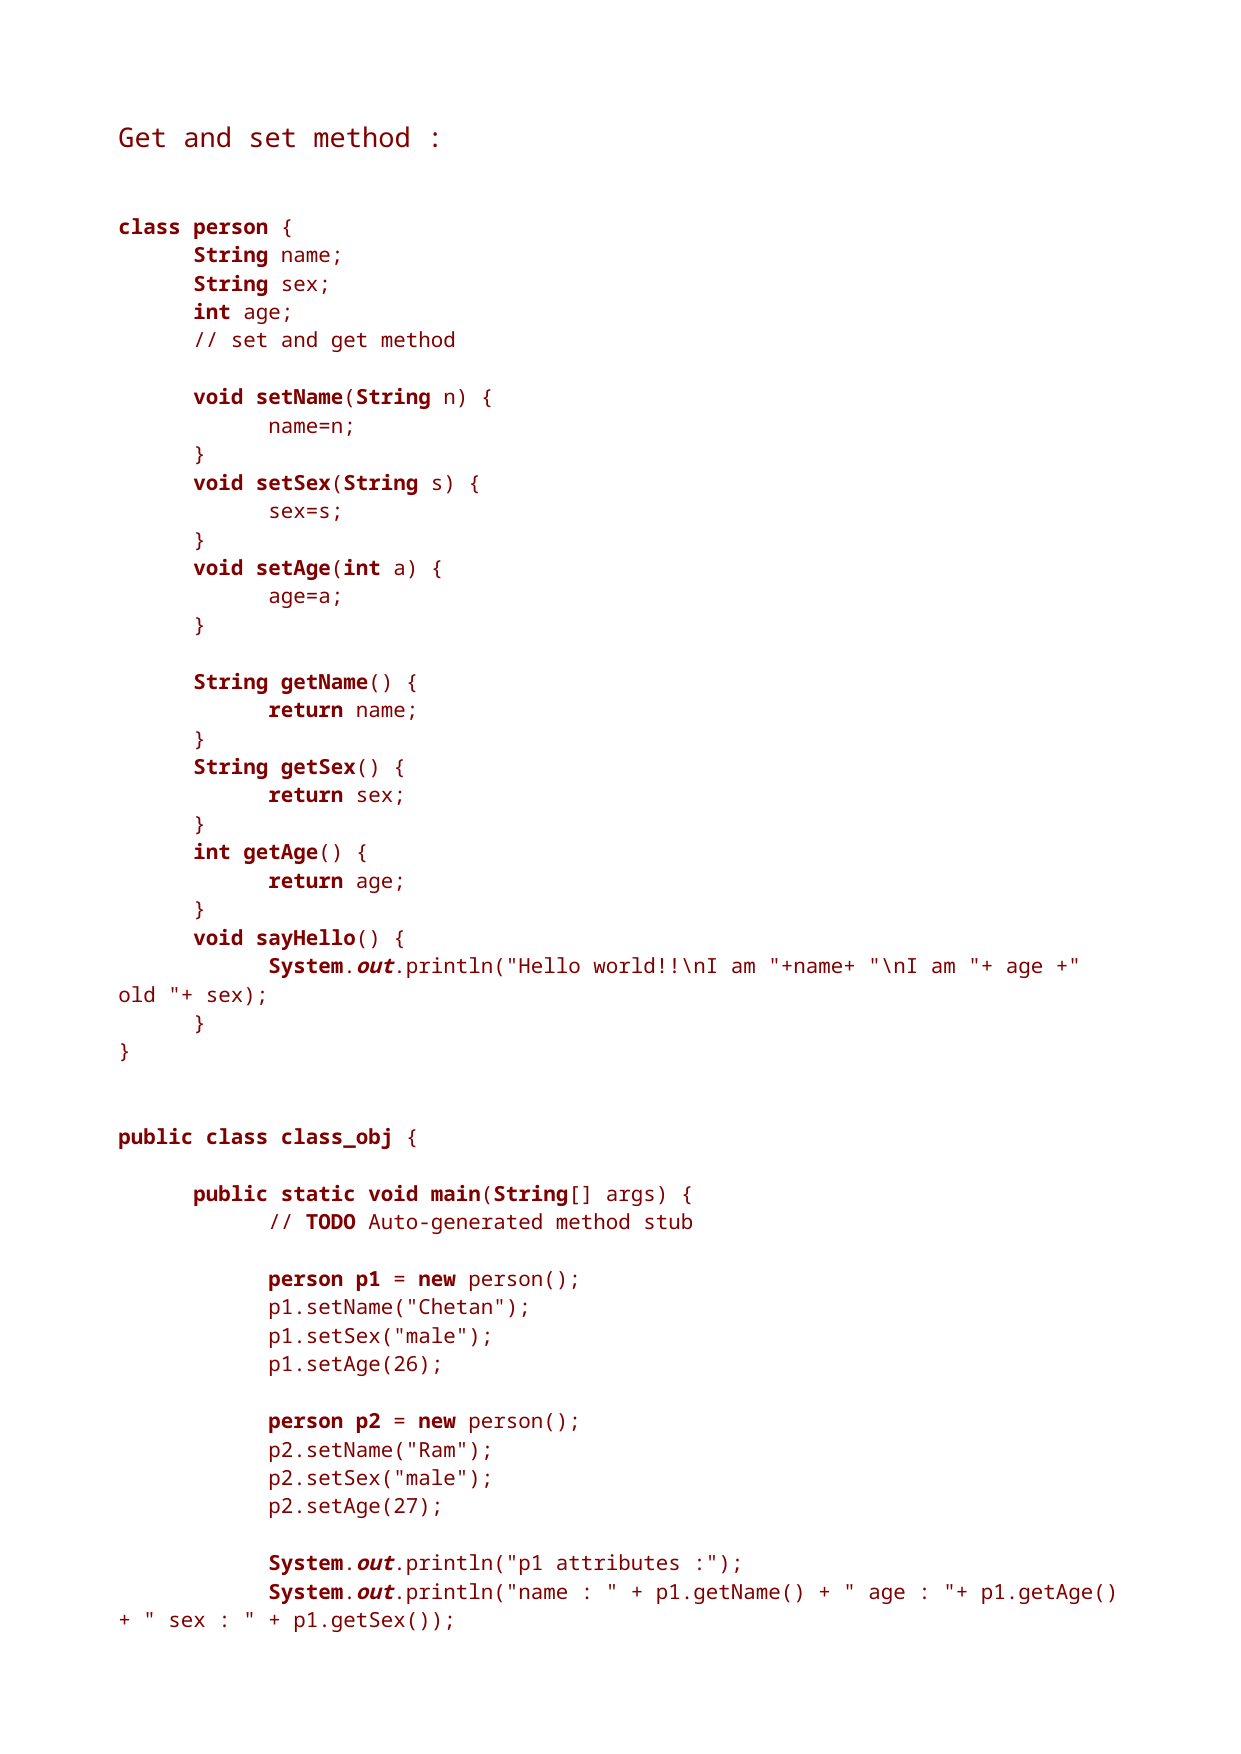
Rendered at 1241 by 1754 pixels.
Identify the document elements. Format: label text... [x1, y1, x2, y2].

text System.out.println("Hello world!!\nI am "+name+ "\nI am "+ age +" old "+ sex); [118, 951, 1122, 1008]
text p2.setSex("male"); [118, 1463, 1122, 1492]
text p2.setName("Ram"); [118, 1435, 1122, 1463]
text // TODO Auto-generated method stub [118, 1207, 1122, 1236]
text } [118, 610, 1122, 638]
text } [118, 439, 1122, 468]
text } [118, 809, 1122, 837]
text p2.setAge(27); [118, 1492, 1122, 1520]
text // set and get method [118, 326, 1122, 354]
text return name; [118, 695, 1122, 724]
text person p1 = new person(); [118, 1264, 1122, 1292]
text } [118, 1008, 1122, 1037]
text public class class_obj { [118, 1122, 1122, 1150]
text void setSex(String s) { [118, 468, 1122, 496]
text Get and set method : [118, 118, 1122, 155]
text name=n; [118, 411, 1122, 439]
text return age; [118, 866, 1122, 894]
text p1.setSex("male"); [118, 1321, 1122, 1349]
text person p2 = new person(); [118, 1406, 1122, 1435]
text public static void main(String[] args) { [118, 1179, 1122, 1207]
text int age; [118, 297, 1122, 326]
text age=a; [118, 582, 1122, 610]
text String getSex() { [118, 752, 1122, 781]
text p1.setName("Chetan"); [118, 1292, 1122, 1321]
text void setName(String n) { [118, 382, 1122, 411]
text String name; [118, 240, 1122, 269]
text System.out.println("p1 attributes :"); [118, 1548, 1122, 1577]
text class person { [118, 212, 1122, 240]
text String getName() { [118, 667, 1122, 695]
text } [118, 525, 1122, 553]
text String sex; [118, 269, 1122, 297]
text System.out.println("name : " + p1.getName() + " age : "+ p1.getAge() + " sex : " + p1.getSex()); [118, 1577, 1122, 1634]
text } [118, 724, 1122, 752]
text void setAge(int a) { [118, 553, 1122, 582]
text return sex; [118, 781, 1122, 809]
text int getAge() { [118, 837, 1122, 866]
text } [118, 1037, 1122, 1065]
text sex=s; [118, 496, 1122, 525]
text } [118, 894, 1122, 923]
text void sayHello() { [118, 923, 1122, 951]
text p1.setAge(26); [118, 1349, 1122, 1378]
